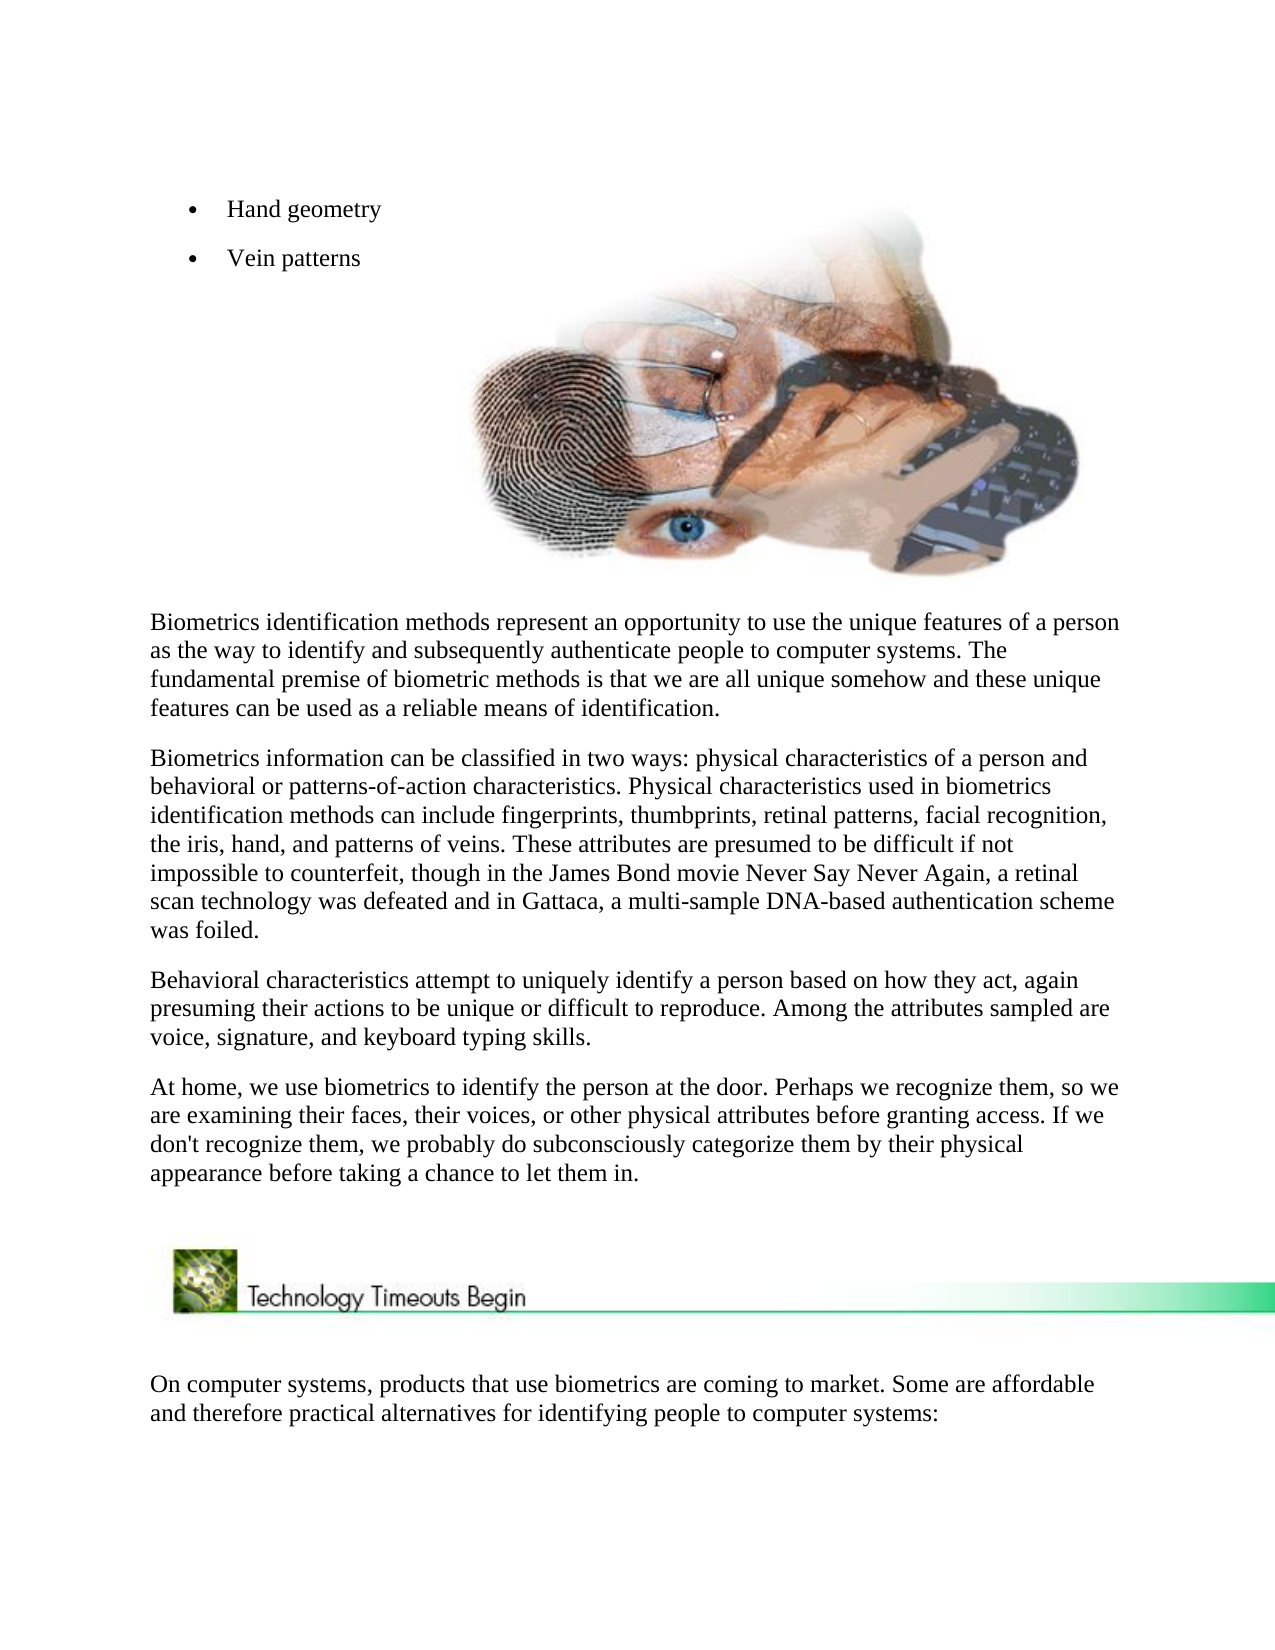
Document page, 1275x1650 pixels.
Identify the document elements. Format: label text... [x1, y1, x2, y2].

text Behavioral characteristics attempt to uniquely identify a person based on how they act, again presuming their actions to be unique or difficult to reproduce. Among the attributes sampled are voice, signature, and keyboard typing skills. [150, 965, 1125, 1051]
table_header [458, 150, 1097, 182]
table_cell Physical Fingerprints Thumbprint Eye retina patterns Facial recognition Iris Hand geometry Vein patterns [150, 182, 458, 596]
table_header [150, 150, 458, 182]
table_cell [458, 182, 1097, 596]
text At home, we use biometrics to identify the person at the door. Perhaps we recognize them, so we are examining their faces, their voices, or other physical attributes before granting access. If we don't recognize them, we probably do subconsciously categorize them by their physical appearance before taking a chance to let them in. [150, 1072, 1125, 1187]
text Biometrics information can be classified in two ways: physical characteristics of a person and behavioral or patterns-of-action characteristics. Physical characteristics used in biometrics identification methods can include fingerprints, thumbprints, retinal patterns, facial recognition, the iris, hand, and patterns of veins. These attributes are presumed to be difficult if not impossible to counterfeit, though in the James Bond movie Never Say Never Again, a retinal scan technology was defeated and in Gattaca, a multi-sample DNA-based authentication scheme was foiled. [150, 743, 1125, 944]
text Biometrics identification methods represent an opportunity to use the unique features of a person as the way to identify and subsequently authenticate people to computer systems. The fundamental premise of biometric methods is that we are all unique somehow and these unique features can be used as a reliable means of identification. [150, 607, 1125, 722]
text On computer systems, products that use biometrics are coming to market. Some are affordable and therefore practical alternatives for identifying people to computer systems: [150, 1369, 1125, 1427]
